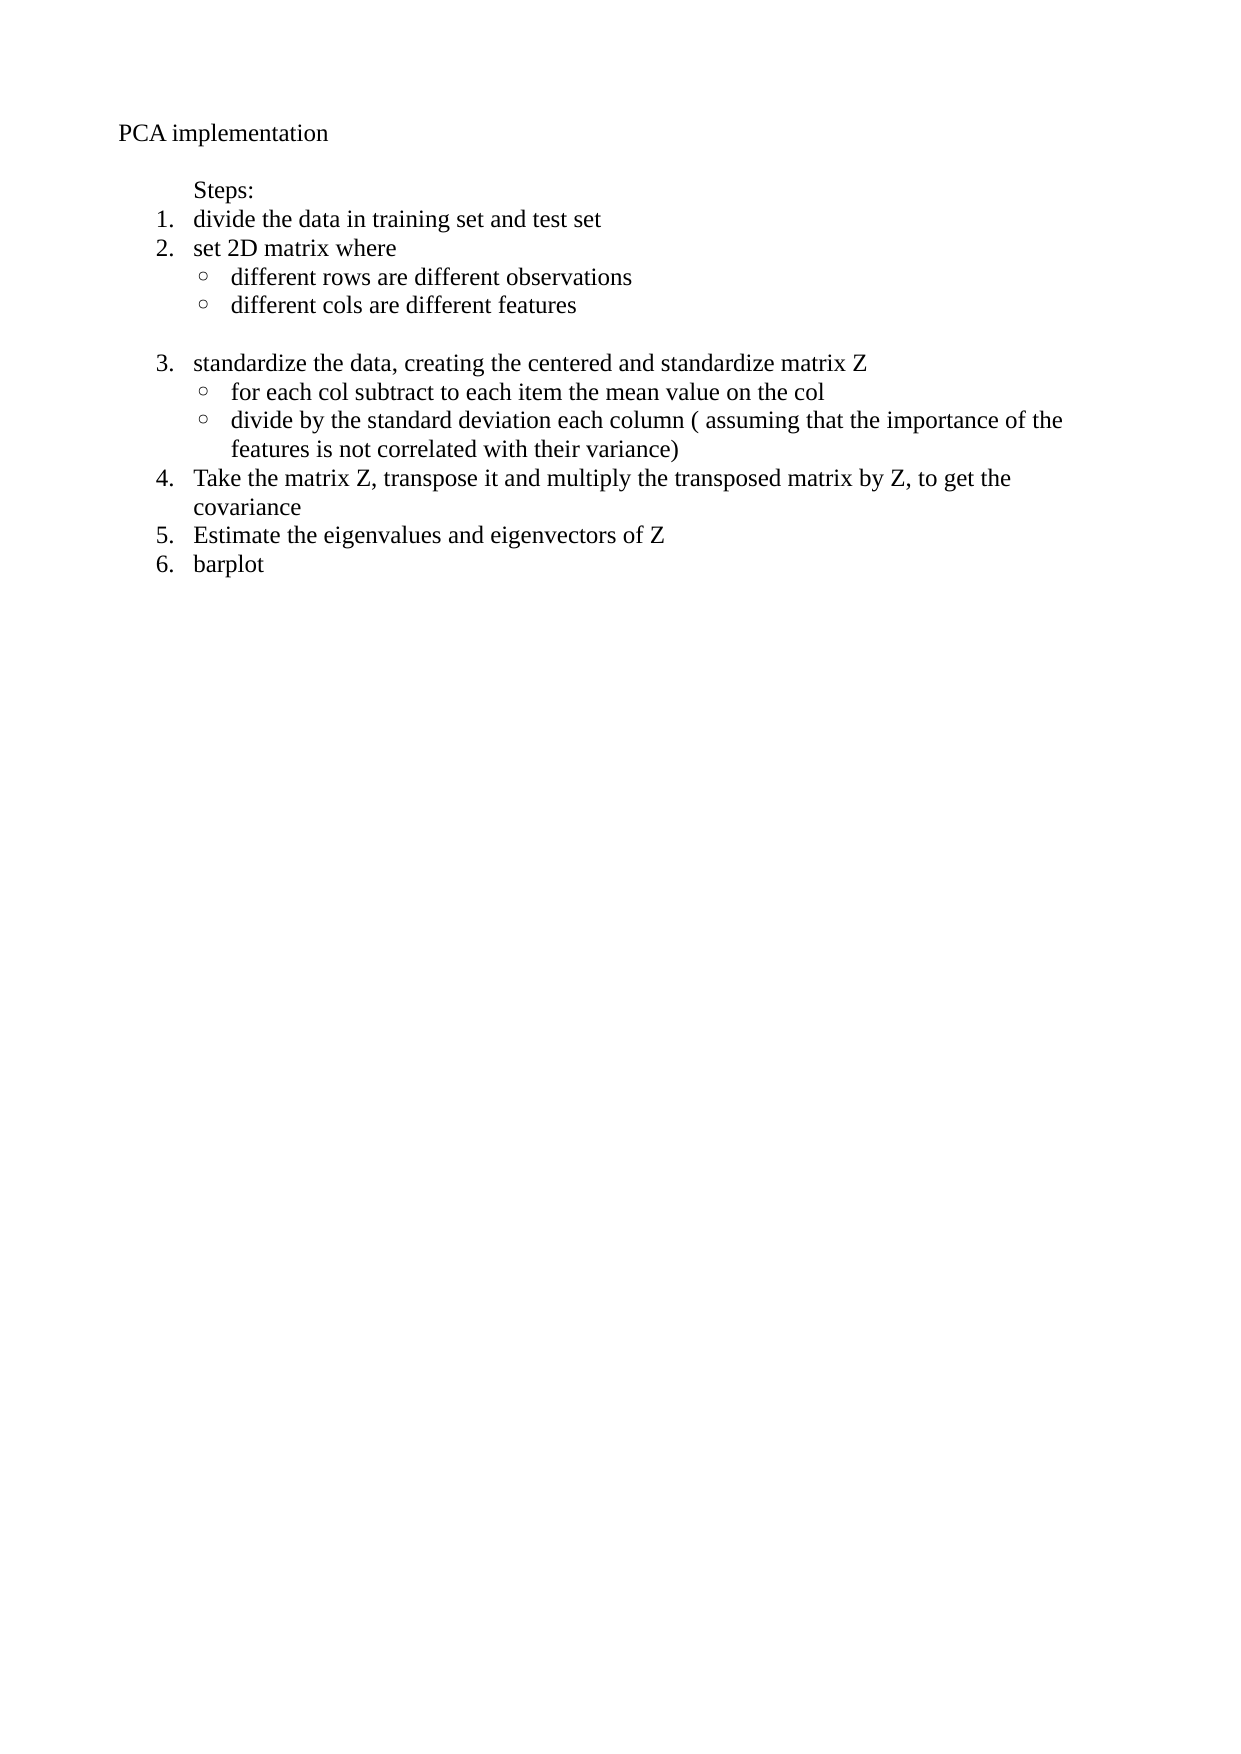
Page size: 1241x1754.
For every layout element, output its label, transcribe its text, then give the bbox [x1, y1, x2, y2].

list different rows are different observations [193, 262, 1122, 291]
list standardize the data, creating the centered and standardize matrix Z [156, 348, 1122, 377]
list divide the data in training set and test set [156, 204, 1122, 233]
list divide by the standard deviation each column ( assuming that the importance of the features is not correlated with their variance) [193, 406, 1122, 463]
list different cols are different features [193, 291, 1122, 319]
list barplot [156, 549, 1122, 578]
list Steps: [156, 176, 1122, 204]
list Take the matrix Z, transpose it and multiply the transposed matrix by Z, to get the covariance [156, 463, 1122, 521]
list Estimate the eigenvalues and eigenvectors of Z [156, 521, 1122, 549]
text PCA implementation [118, 118, 1122, 147]
list set 2D matrix where [156, 233, 1122, 262]
list for each col subtract to each item the mean value on the col [193, 377, 1122, 406]
